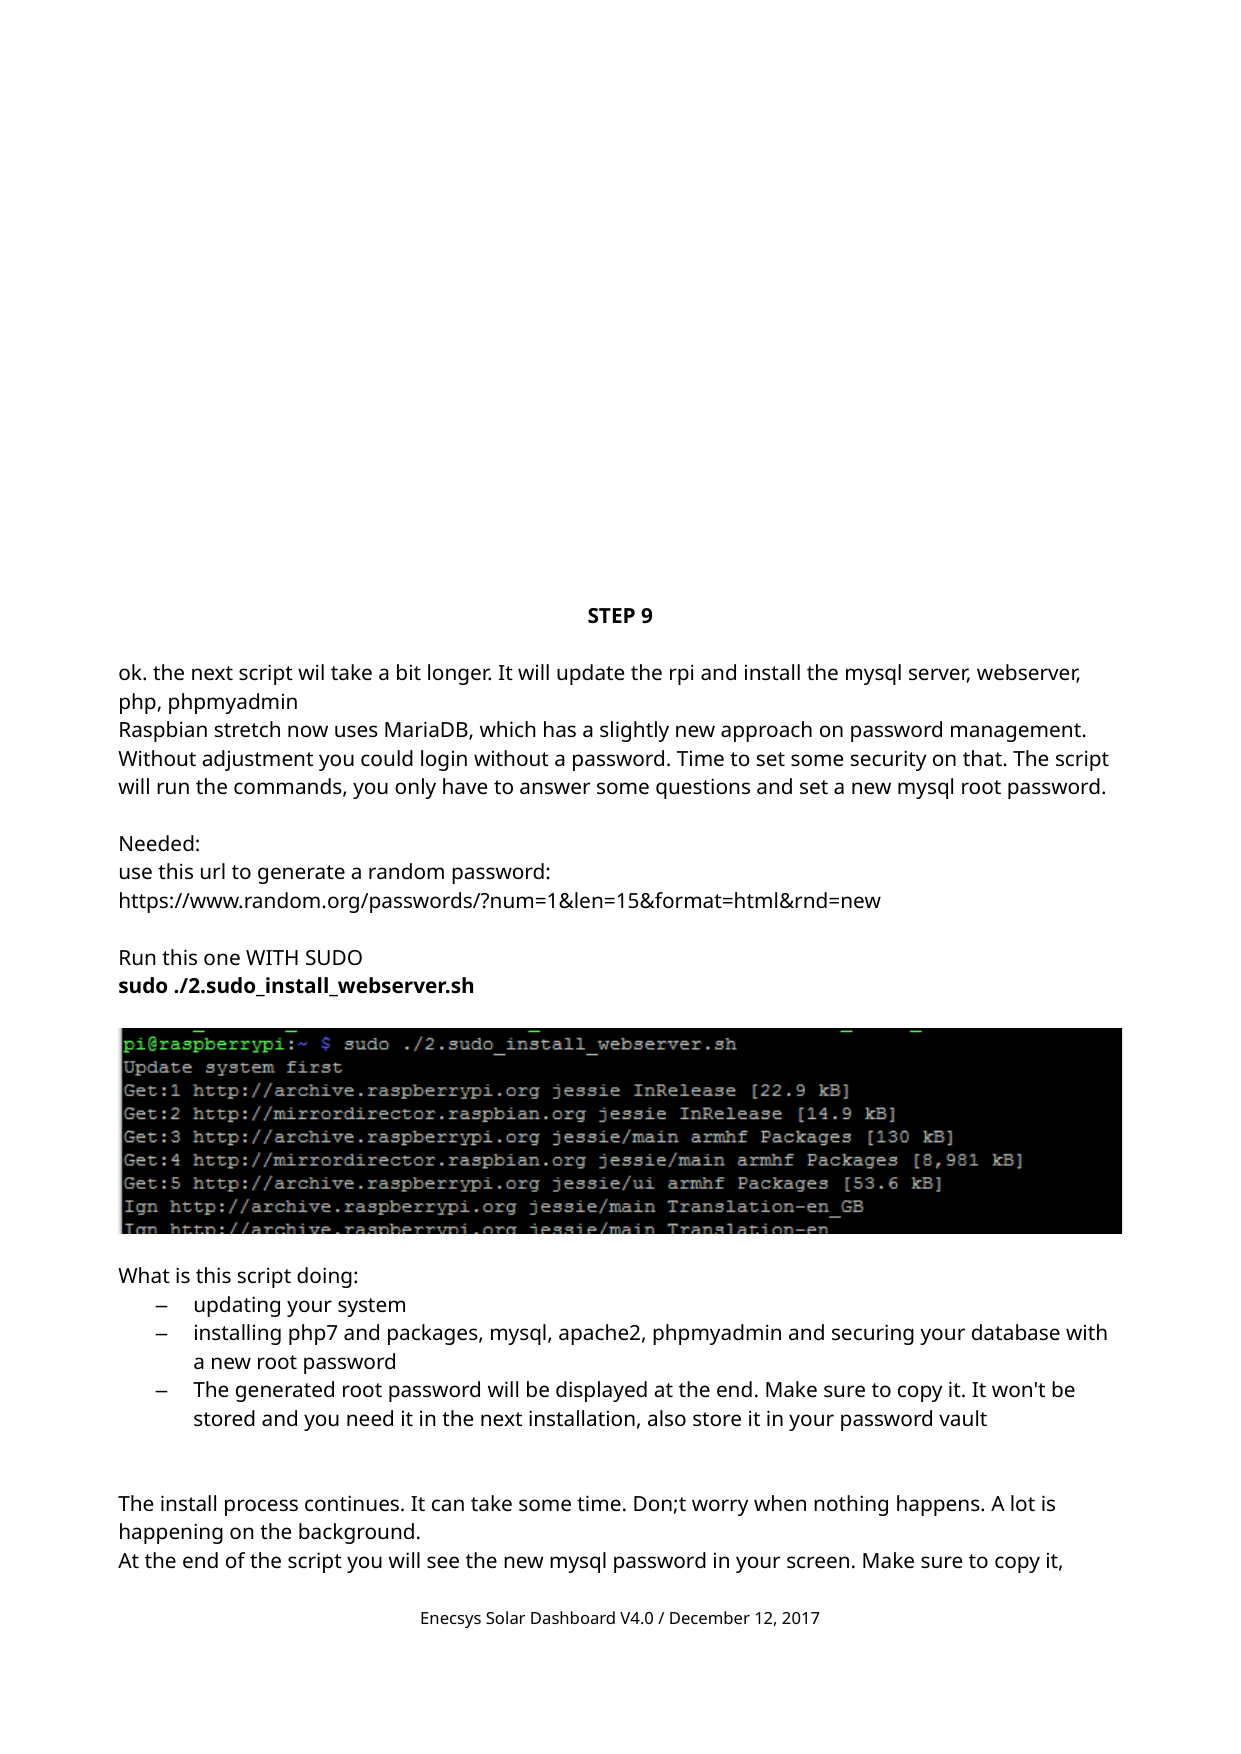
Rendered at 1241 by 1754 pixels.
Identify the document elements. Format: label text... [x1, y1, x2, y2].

picture [118, 1028, 1123, 1234]
text The install process continues. It can take some time. Don;t worry when nothing happens. A lot is happening on the background. [118, 1489, 1122, 1546]
text Needed: [118, 829, 1122, 857]
text ok. the next script wil take a bit longer. It will update the rpi and install the mysql server, webserver, php, phpmyadmin [118, 658, 1122, 715]
text Raspbian stretch now uses MariaDB, which has a slightly new approach on password management. Without adjustment you could login without a password. Time to set some security on that. The script will run the commands, you only have to answer some questions and set a new mysql root password. [118, 715, 1122, 801]
list updating your system [156, 1290, 1122, 1318]
list The generated root password will be displayed at the end. Make sure to copy it. It won't be stored and you need it in the next installation, also store it in your password vault [156, 1375, 1122, 1432]
text Run this one WITH SUDO [118, 943, 1122, 971]
text use this url to generate a random password: [118, 857, 1122, 886]
text https://www.random.org/passwords/?num=1&len=15&format=html&rnd=new [118, 886, 1122, 914]
text At the end of the script you will see the new mysql password in your screen. Make sure to copy it, [118, 1546, 1122, 1574]
text STEP 9 [118, 602, 1122, 630]
text What is this script doing: [118, 1262, 1122, 1290]
list installing php7 and packages, mysql, apache2, phpmyadmin and securing your database with a new root password [156, 1318, 1122, 1375]
text sudo ./2.sudo_install_webserver.sh [118, 971, 1122, 1000]
